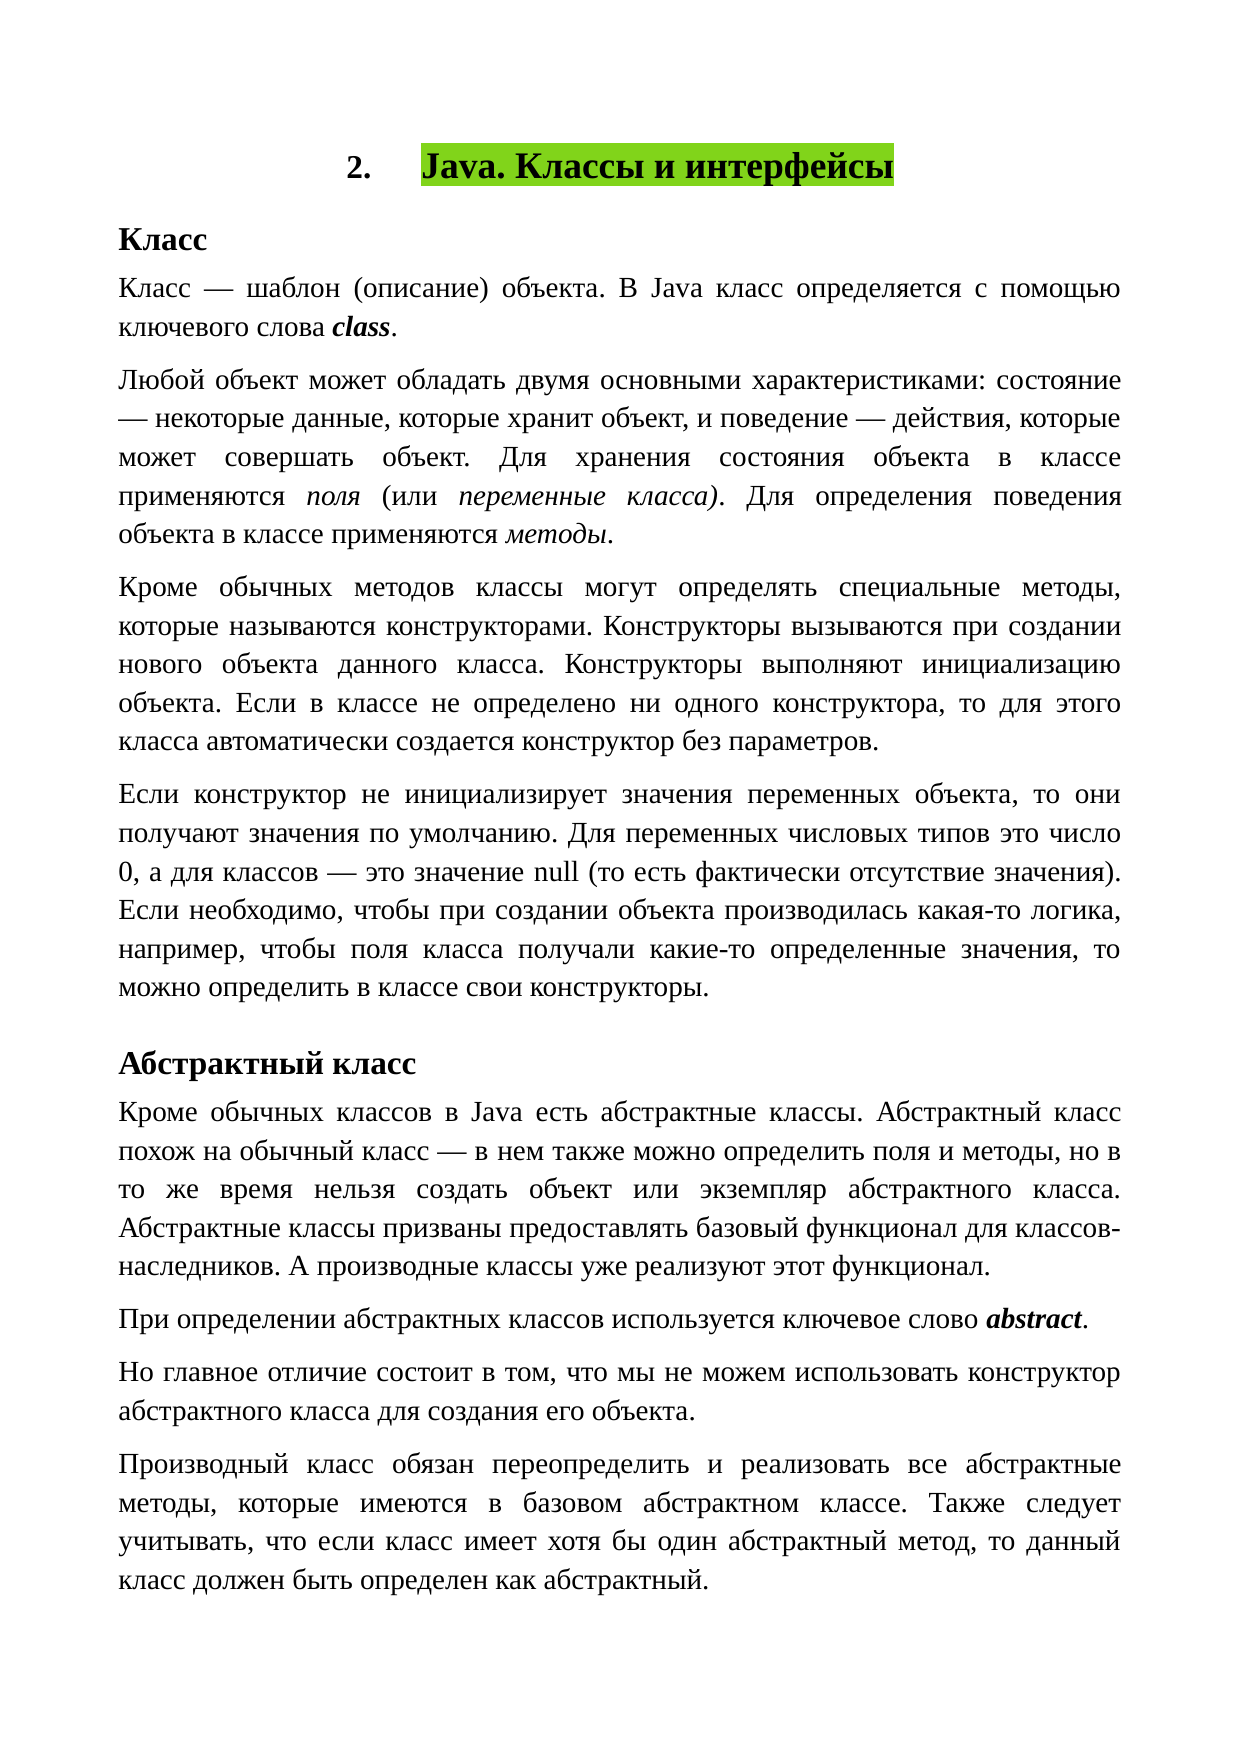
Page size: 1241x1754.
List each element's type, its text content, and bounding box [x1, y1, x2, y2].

subtitle Java. Классы и интерфейсы [118, 143, 1122, 186]
text При определении абстрактных классов используется ключевое слово abstract. [118, 1301, 1122, 1335]
text Если конструктор не инициализирует значения переменных объекта, то они получают значения по умолчанию. Для переменных числовых типов это число 0, а для классов — это значение null (то есть фактически отсутствие значения). Если необходимо, чтобы при создании объекта производилась какая-то логика, например, чтобы поля класса получали какие-то определенные значения, то можно определить в классе свои конструкторы. [118, 777, 1122, 1003]
text Любой объект может обладать двумя основными характеристиками: состояние — некоторые данные, которые хранит объект, и поведение — действия, которые может совершать объект. Для хранения состояния объекта в классе применяются поля (или переменные класса). Для определения поведения объекта в классе применяются методы. [118, 362, 1122, 550]
subtitle Класс [118, 219, 1122, 258]
text Кроме обычных методов классы могут определять специальные методы, которые называются конструкторами. Конструкторы вызываются при создании нового объекта данного класса. Конструкторы выполняют инициализацию объекта. Если в классе не определено ни одного конструктора, то для этого класса автоматически создается конструктор без параметров. [118, 569, 1122, 757]
text Кроме обычных классов в Java есть абстрактные классы. Абстрактный класс похож на обычный класс — в нем также можно определить поля и методы, но в то же время нельзя создать объект или экземпляр абстрактного класса. Абстрактные классы призваны предоставлять базовый функционал для классов-наследников. А производные классы уже реализуют этот функционал. [118, 1094, 1122, 1282]
text Производный класс обязан переопределить и реализовать все абстрактные методы, которые имеются в базовом абстрактном классе. Также следует учитывать, что если класс имеет хотя бы один абстрактный метод, то данный класс должен быть определен как абстрактный. [118, 1446, 1122, 1595]
text Класс — шаблон (описание) объекта. В Java класс определяется с помощью ключевого слова class. [118, 270, 1122, 342]
subtitle Абстрактный класс [118, 1043, 1122, 1082]
text Но главное отличие состоит в том, что мы не можем использовать конструктор абстрактного класса для создания его объекта. [118, 1354, 1122, 1427]
